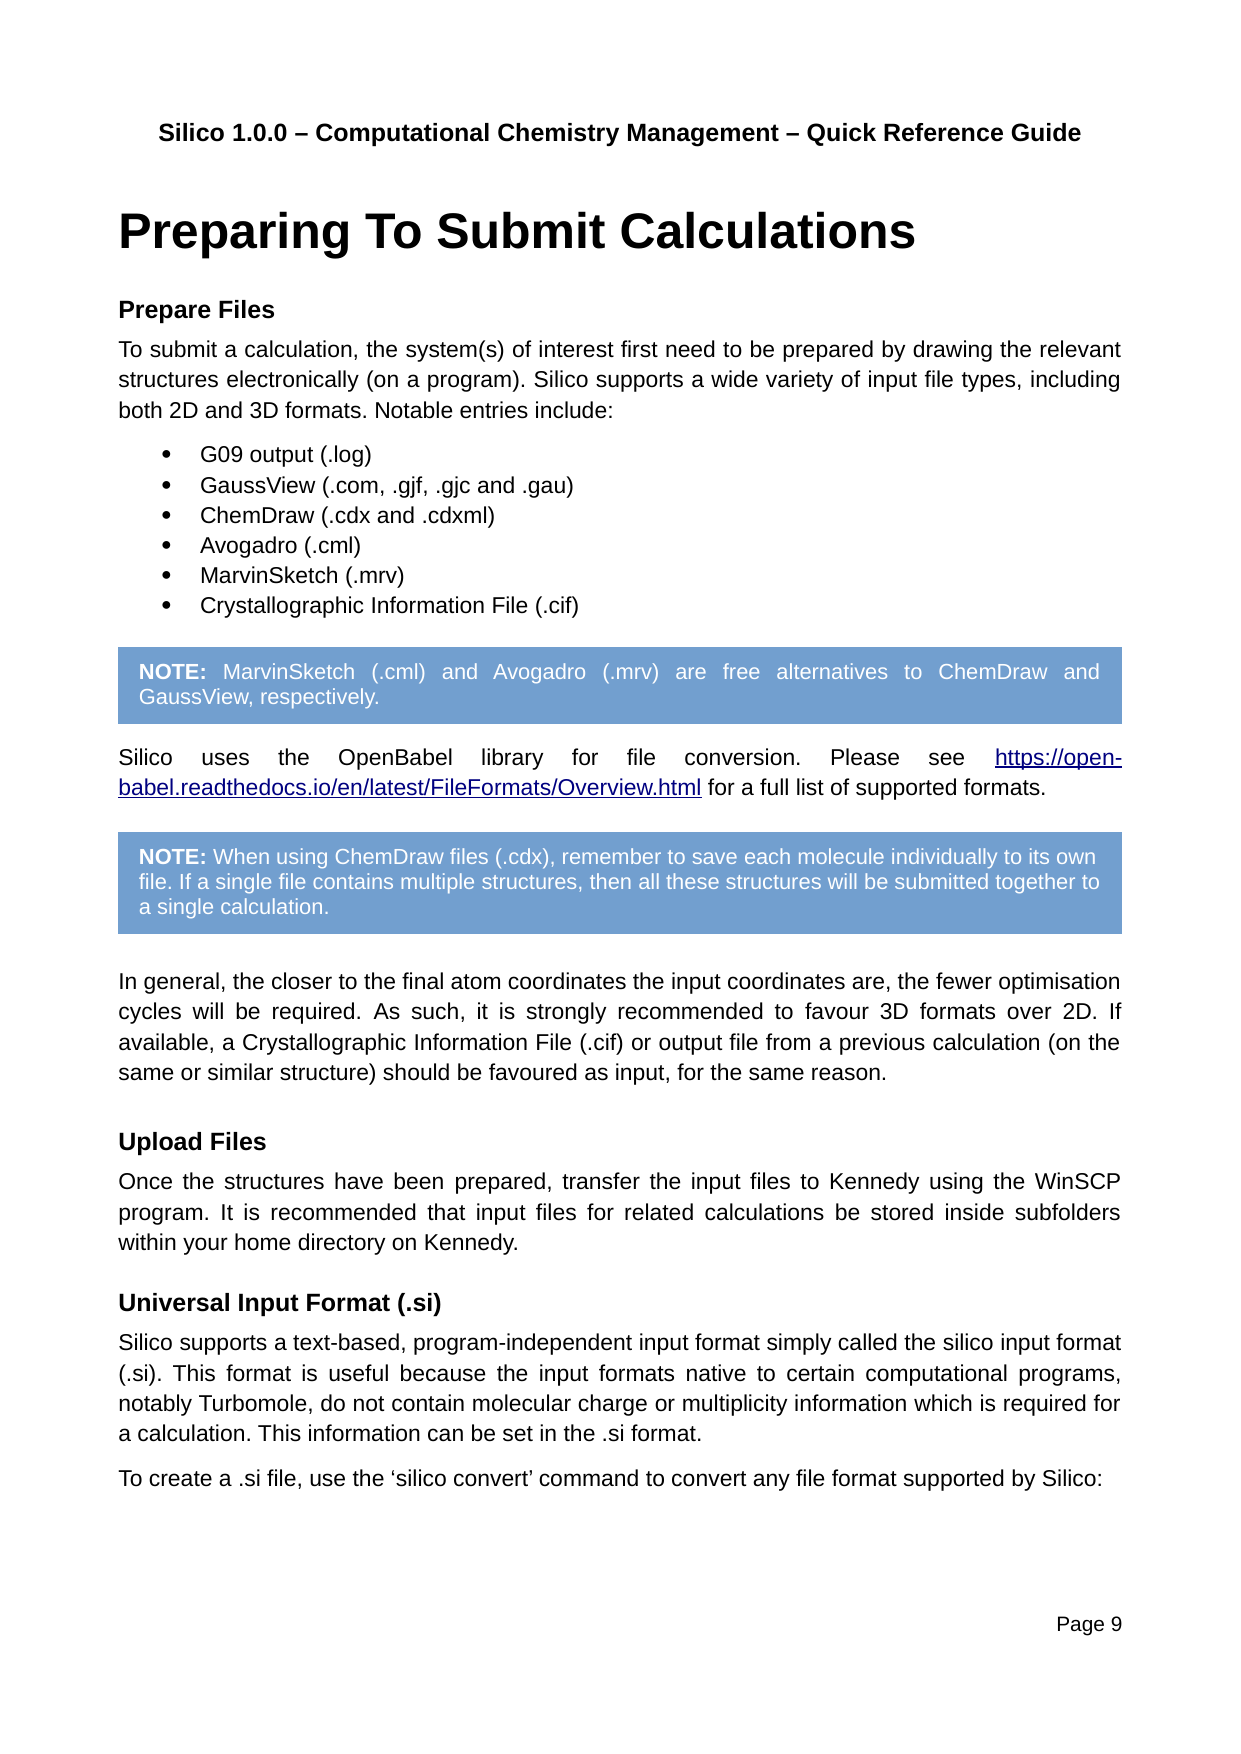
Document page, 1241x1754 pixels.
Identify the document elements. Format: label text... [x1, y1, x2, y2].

text NOTE: When using ChemDraw files (.cdx), remember to save each molecule individually to its own file. If a single file contains multiple structures, then all these structures will be submitted together to a single calculation. [139, 843, 1101, 919]
text Silico supports a text-based, program-independent input format simply called the silico input format (.si). This format is useful because the input formats native to certain computational programs, notably Turbomole, do not contain molecular charge or multiplicity information which is required for a calculation. This information can be set in the .si format. [118, 1329, 1122, 1446]
subtitle Prepare Files [118, 295, 1122, 324]
list Crystallographic Information File (.cif) [162, 592, 1122, 619]
list Avogadro (.cml) [162, 532, 1122, 558]
text To submit a calculation, the system(s) of interest first need to be prepared by drawing the relevant structures electronically (on a program). Silico supports a wide variety of input file types, including both 2D and 3D formats. Notable entries include: [118, 336, 1122, 423]
text Silico uses the OpenBabel library for file conversion. Please see https://open-babel.readthedocs.io/en/latest/FileFormats/Overview.html for a full list of supported formats. [118, 724, 1122, 800]
text [118, 623, 1122, 647]
list GaussView (.com, .gjf, .gjc and .gau) [162, 472, 1122, 498]
subtitle Universal Input Format (.si) [118, 1288, 1122, 1317]
text To create a .si file, use the ‘silico convert’ command to convert any file format supported by Silico: [118, 1465, 1122, 1491]
list G09 output (.log) [162, 441, 1122, 468]
text In general, the closer to the final atom coordinates the input coordinates are, the fewer optimisation cycles will be required. As such, it is strongly recommended to favour 3D formats over 2D. If available, a Crystallographic Information File (.cif) or output file from a previous calculation (on the same or similar structure) should be favoured as input, for the same reason. [118, 934, 1122, 1085]
subtitle Preparing To Submit Calculations [118, 201, 1122, 259]
text Once the structures have been prepared, transfer the input files to Kennedy using the WinSCP program. It is recommended that input files for related calculations be stored inside subfolders within your home directory on Kennedy. [118, 1168, 1122, 1255]
list ChemDraw (.cdx and .cdxml) [162, 502, 1122, 528]
text NOTE: MarvinSketch (.cml) and Avogadro (.mrv) are free alternatives to ChemDraw and GaussView, respectively. [139, 659, 1101, 709]
list MarvinSketch (.mrv) [162, 562, 1122, 588]
subtitle Upload Files [118, 1127, 1122, 1156]
text [118, 819, 1122, 832]
